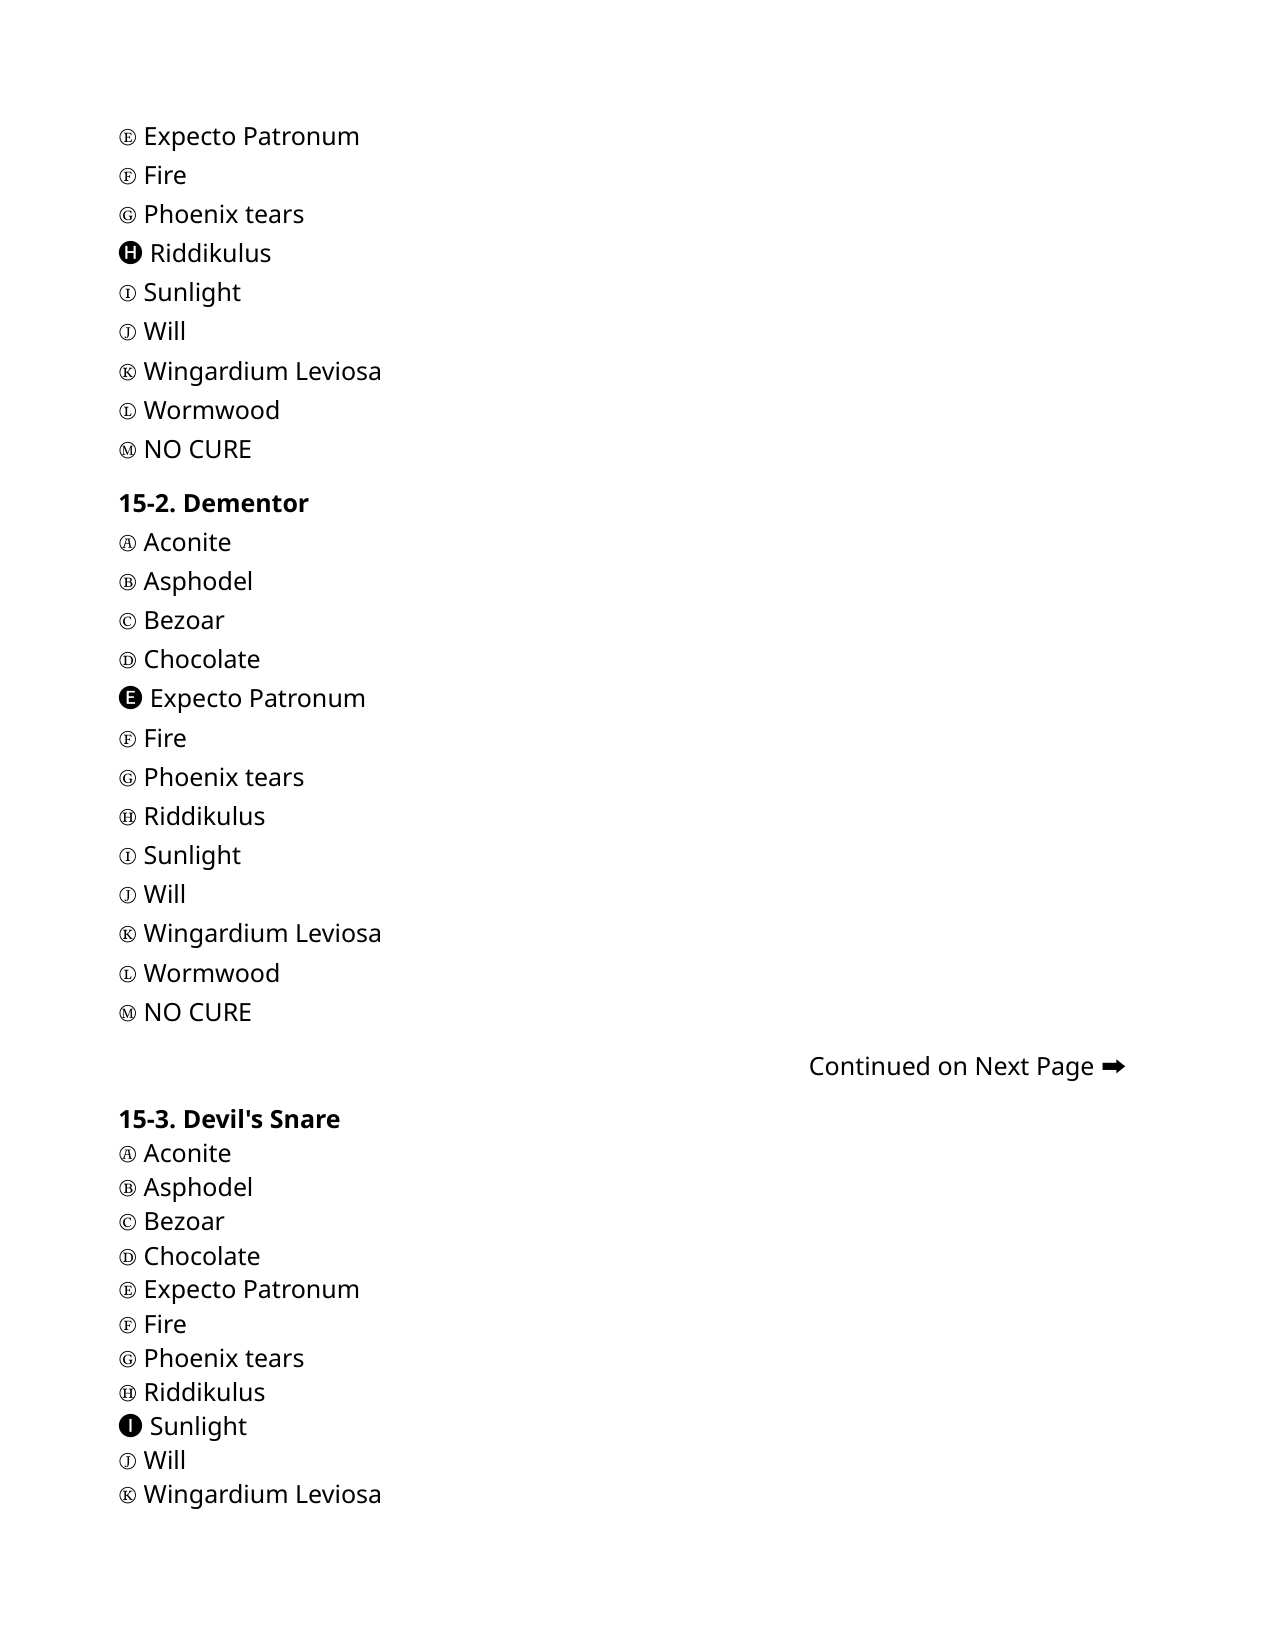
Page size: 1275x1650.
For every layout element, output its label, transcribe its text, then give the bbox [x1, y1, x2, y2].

text Continued on Next Page 🠲 [118, 1048, 1157, 1082]
text 15-2. Dementor Ⓐ Aconite Ⓑ Asphodel Ⓒ Bezoar Ⓓ Chocolate 🅔 Expecto Patronum Ⓕ Fire Ⓖ Phoenix tears Ⓗ Riddikulus Ⓘ Sunlight Ⓙ Will Ⓚ Wingardium Leviosa Ⓛ Wormwood Ⓜ NO CURE [118, 485, 1157, 1028]
text Ⓔ Expecto Patronum Ⓕ Fire Ⓖ Phoenix tears 🅗 Riddikulus Ⓘ Sunlight Ⓙ Will Ⓚ Wingardium Leviosa Ⓛ Wormwood Ⓜ NO CURE [118, 118, 1157, 466]
text 15-3. Devil's Snare Ⓐ Aconite Ⓑ Asphodel Ⓒ Bezoar Ⓓ Chocolate Ⓔ Expecto Patronum Ⓕ Fire Ⓖ Phoenix tears Ⓗ Riddikulus 🅘 Sunlight Ⓙ Will Ⓚ Wingardium Leviosa [118, 1102, 1157, 1511]
